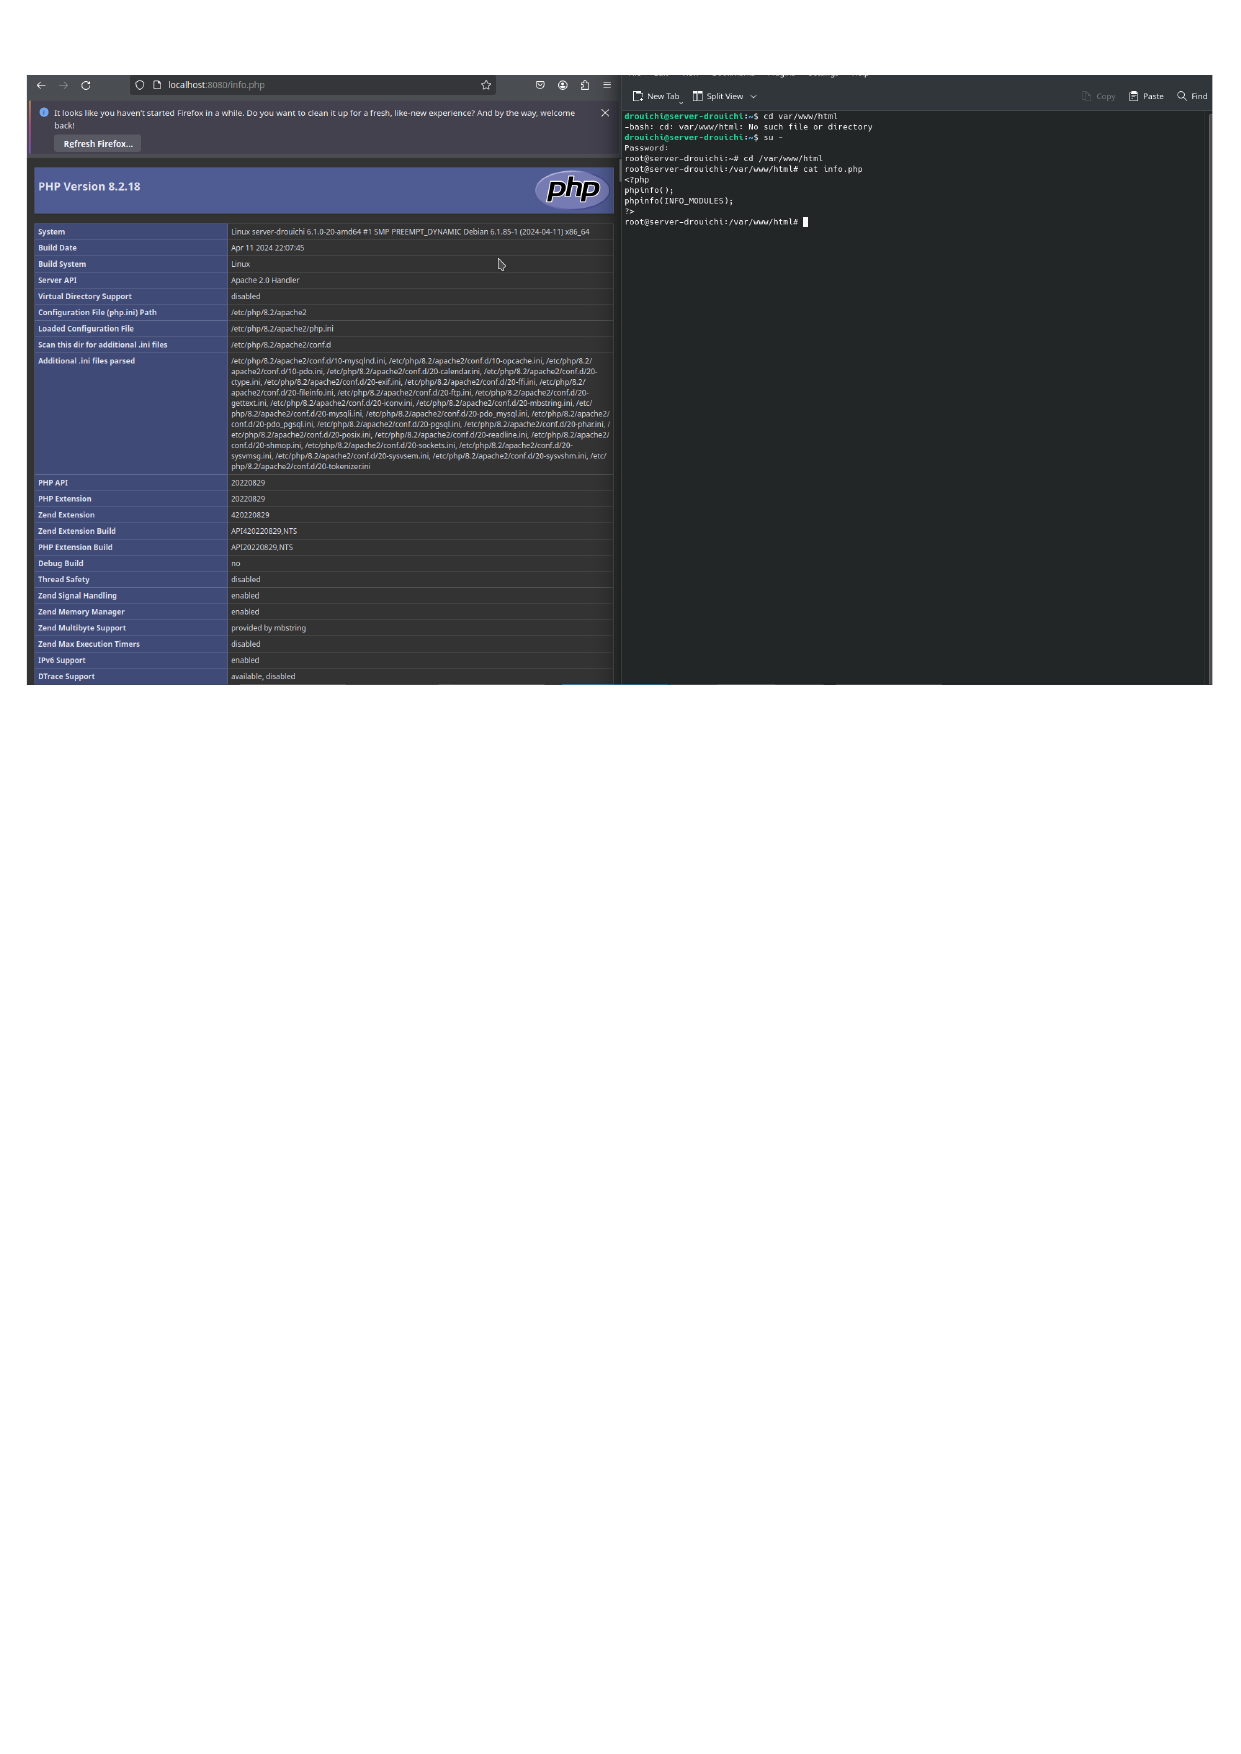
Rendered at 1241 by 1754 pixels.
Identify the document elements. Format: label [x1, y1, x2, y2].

picture [26, 75, 1213, 685]
